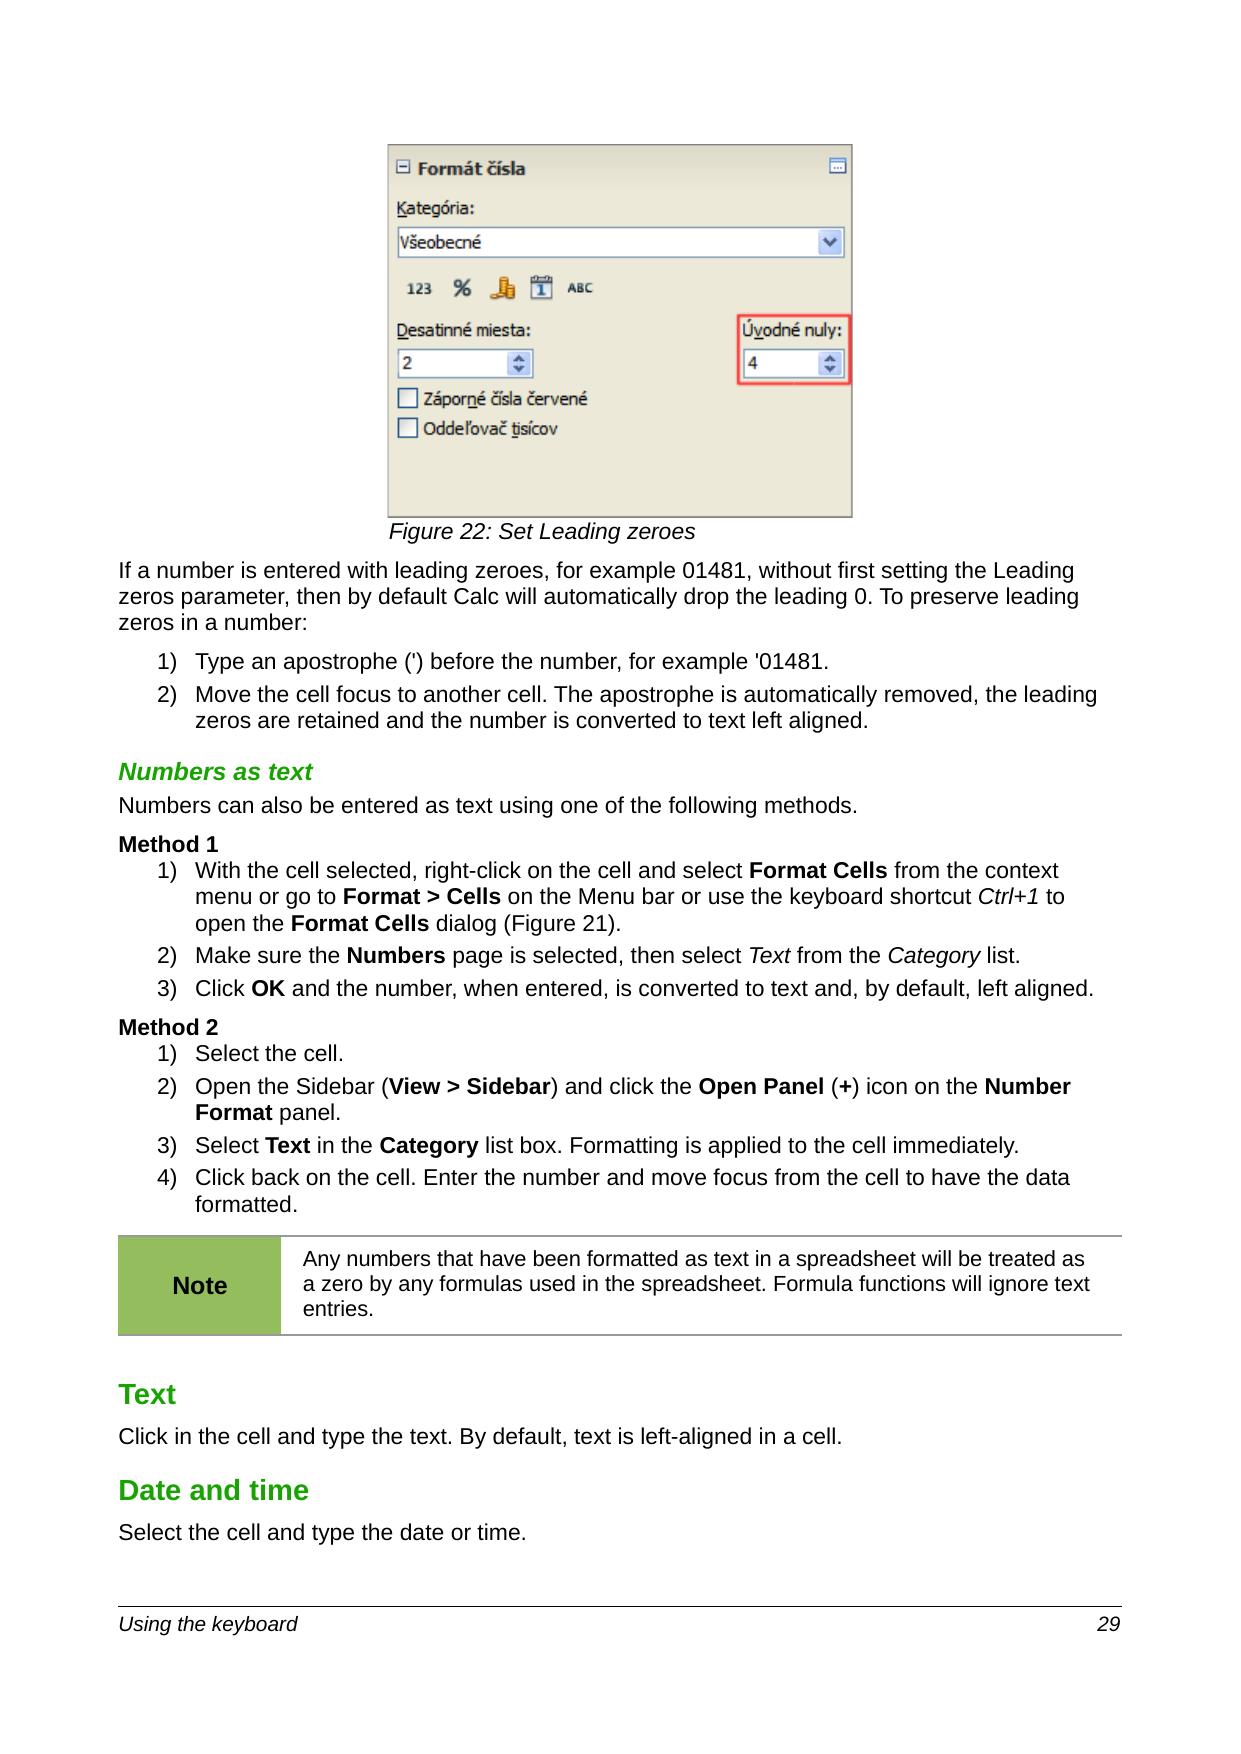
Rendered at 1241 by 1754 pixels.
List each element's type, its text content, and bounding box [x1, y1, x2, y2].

list Move the cell focus to another cell. The apostrophe is automatically removed, the leading zeros are retained and the number is converted to text left aligned. [177, 681, 1122, 733]
picture [387, 144, 853, 518]
list With the cell selected, right-click on the cell and select Format Cells from the context menu or go to Format > Cells on the Menu bar or use the keyboard shortcut Ctrl+1 to open the Format Cells dialog (Figure 21). [177, 857, 1122, 936]
text Figure 22: Set Leading zeroes [388, 518, 852, 544]
subtitle Numbers as text [118, 756, 1122, 785]
list Select Text in the Category list box. Formatting is applied to the cell immediately. [177, 1132, 1122, 1158]
list Open the Sidebar (View > Sidebar) and click the Open Panel (+) icon on the Number Format panel. [177, 1073, 1122, 1125]
text Select the cell and type the date or time. [118, 1518, 1122, 1545]
text If a number is entered with leading zeroes, for example 01481, without first setting the Leading zeros parameter, then by default Calc will automatically drop the leading 0. To preserve leading zeros in a number: [118, 557, 1122, 636]
list Type an apostrophe (') before the number, for example '01481. [177, 648, 1122, 674]
text Method 2 [118, 1014, 1122, 1040]
list Select the cell. [177, 1040, 1122, 1066]
subtitle Date and time [118, 1473, 1122, 1506]
list Make sure the Numbers page is selected, then select Text from the Category list. [177, 942, 1122, 968]
list Click OK and the number, when entered, is converted to text and, by default, left aligned. [177, 975, 1122, 1001]
text Click in the cell and type the text. By default, text is left-aligned in a cell. [118, 1423, 1122, 1449]
table_header Note [118, 1237, 281, 1334]
table_header Any numbers that have been formatted as text in a spreadsheet will be treated as a zero by any formulas used in the spreadsheet. Formula functions will ignore text entries. [281, 1237, 1122, 1334]
text Method 1 [118, 831, 1122, 857]
subtitle Text [118, 1377, 1122, 1411]
list Click back on the cell. Enter the number and move focus from the cell to have the data formatted. [177, 1164, 1122, 1217]
text Numbers can also be entered as text using one of the following methods. [118, 792, 1122, 818]
